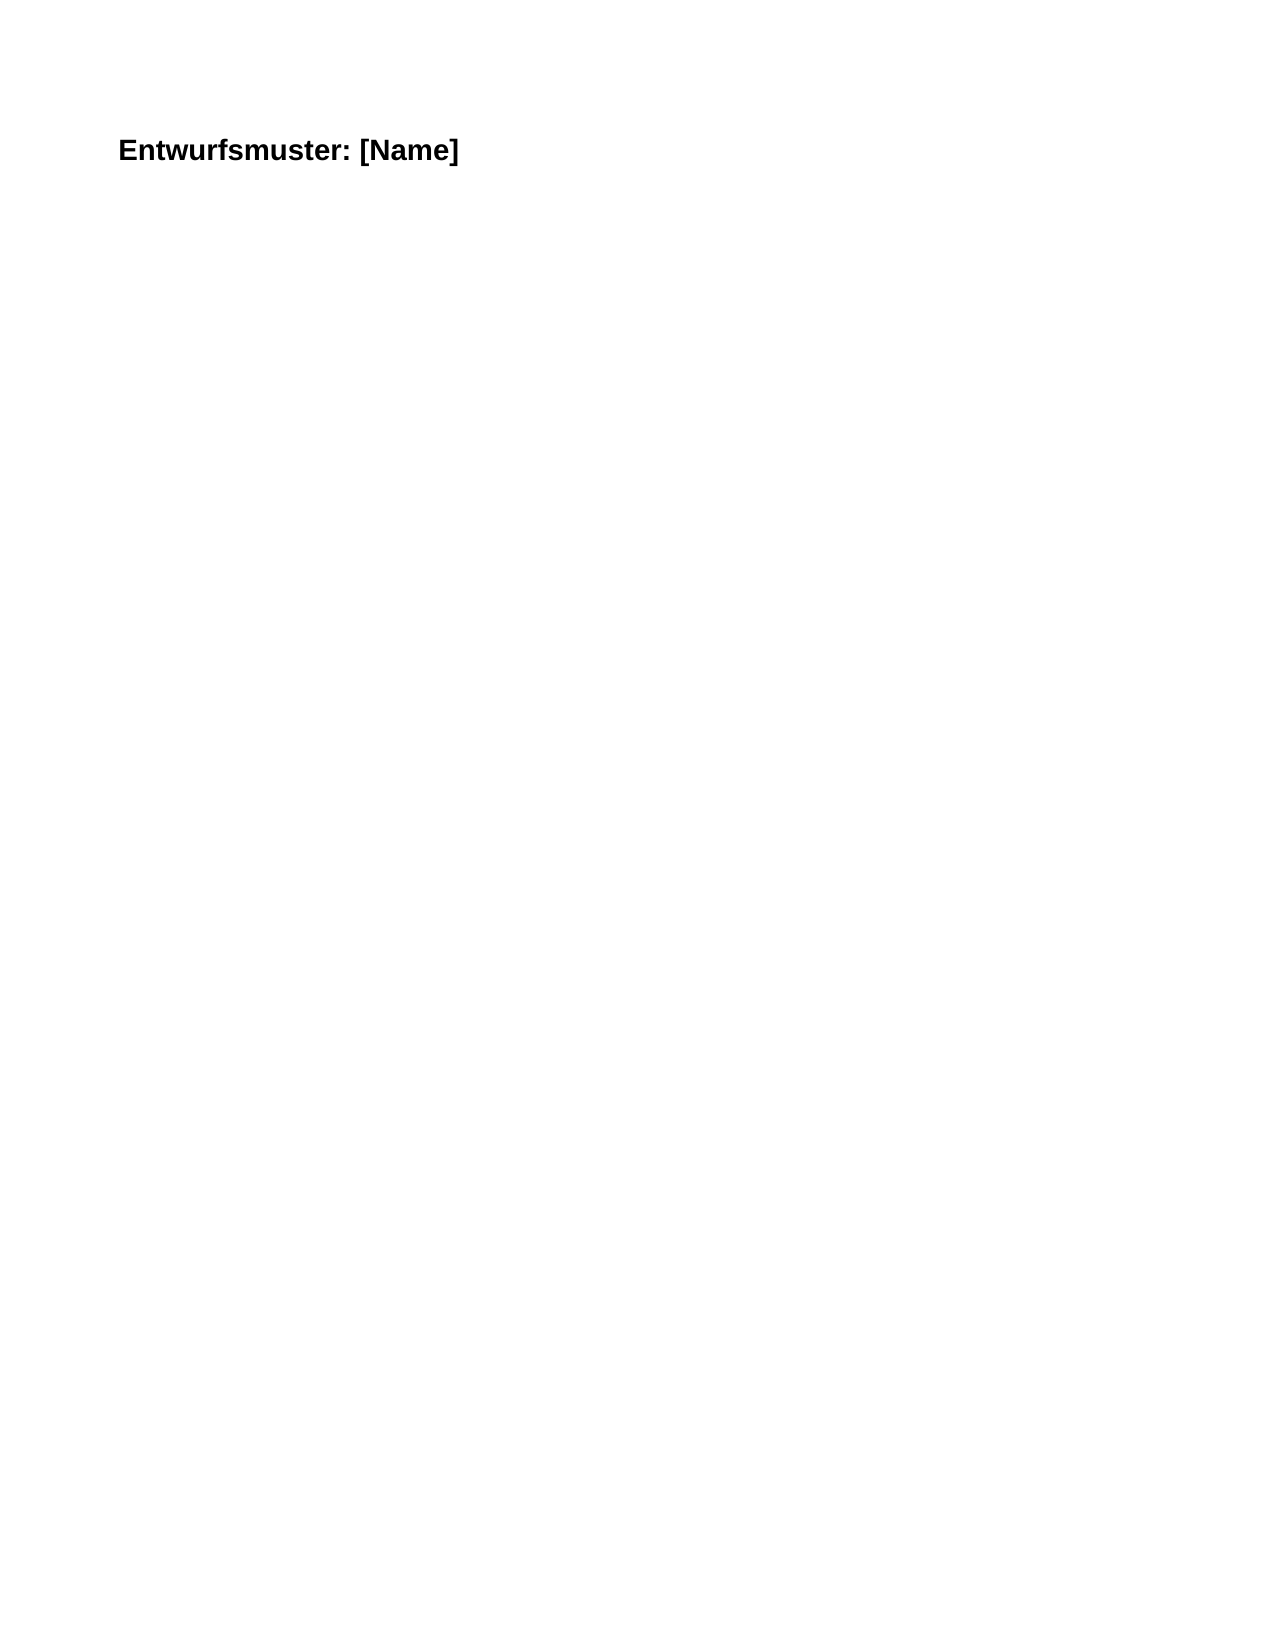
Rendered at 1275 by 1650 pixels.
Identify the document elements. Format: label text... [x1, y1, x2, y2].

subtitle Entwurfsmuster: [Name] [118, 133, 1157, 166]
